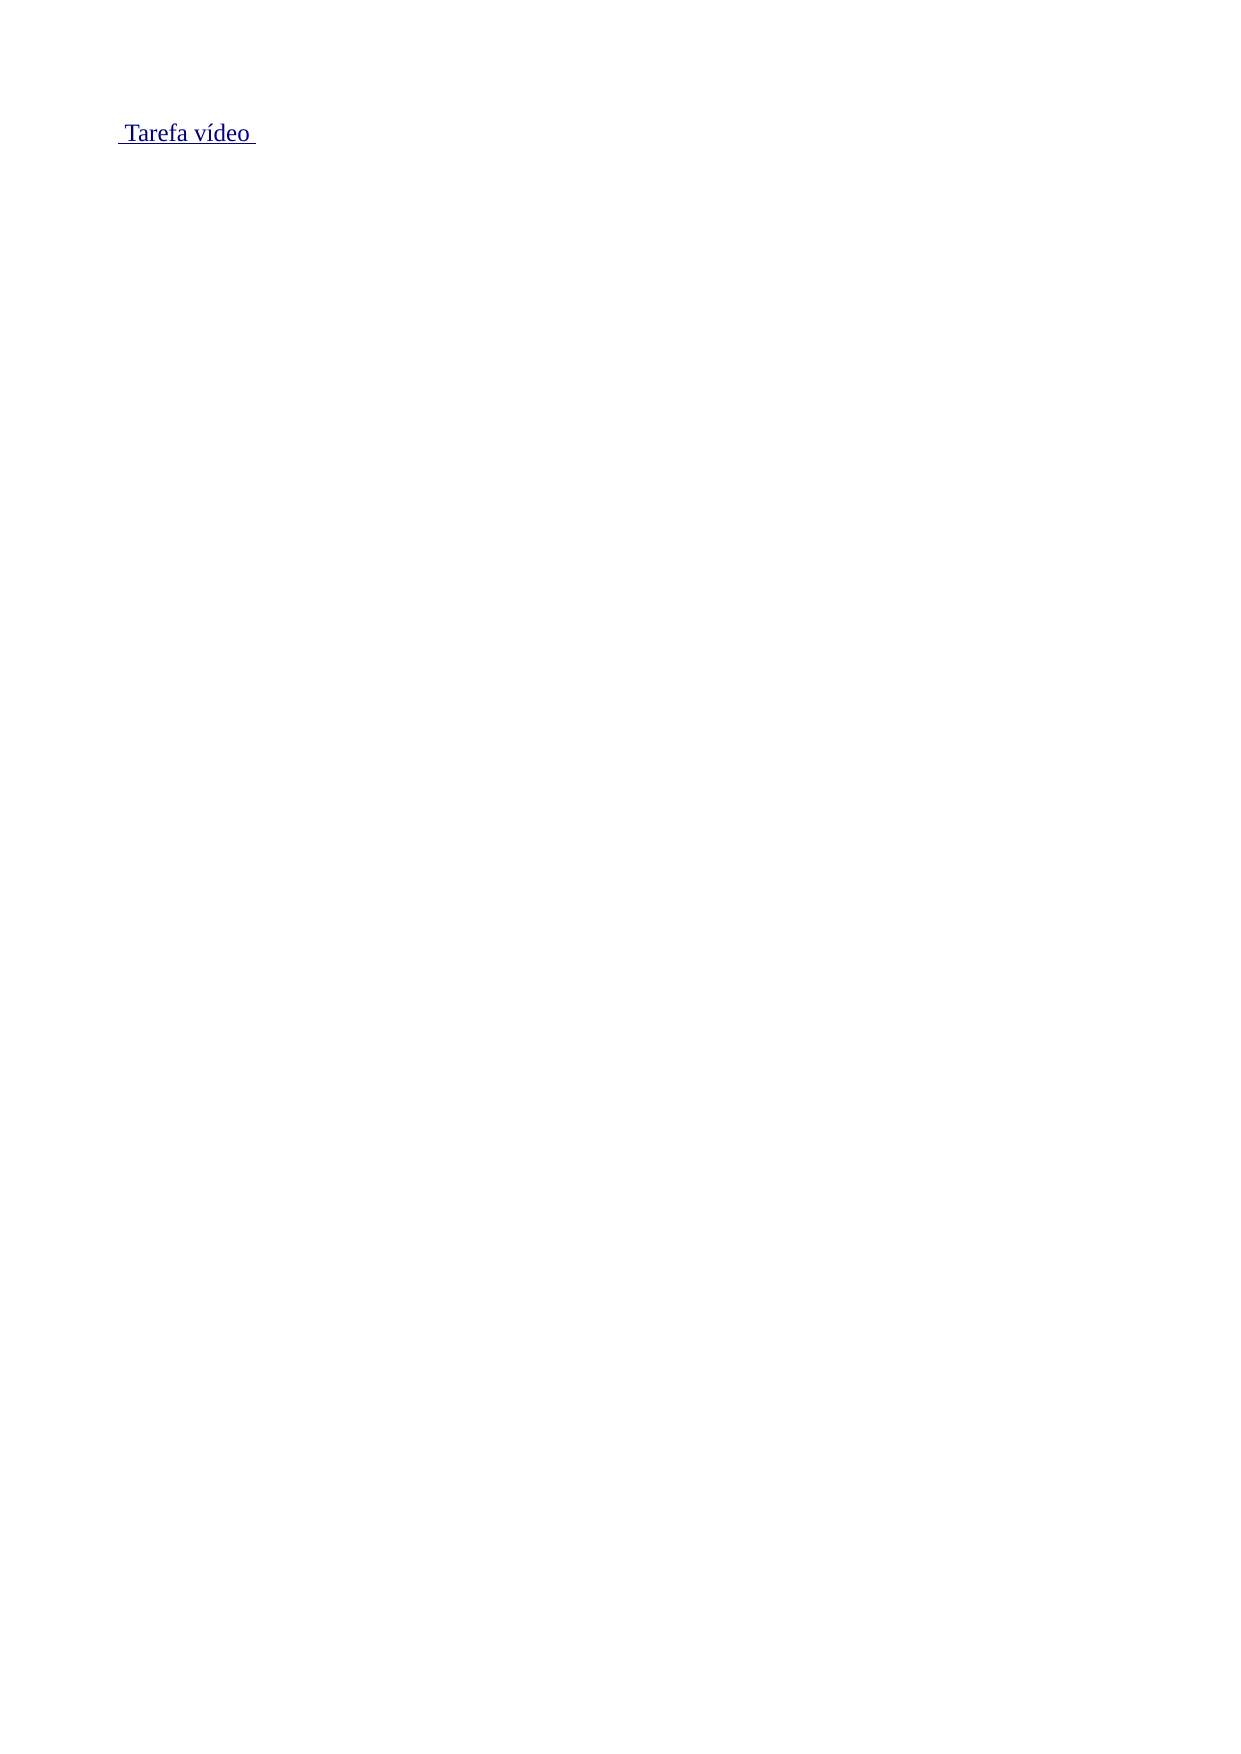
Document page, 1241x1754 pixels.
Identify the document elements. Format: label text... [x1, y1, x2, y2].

text Tarefa vídeo [118, 118, 1122, 147]
